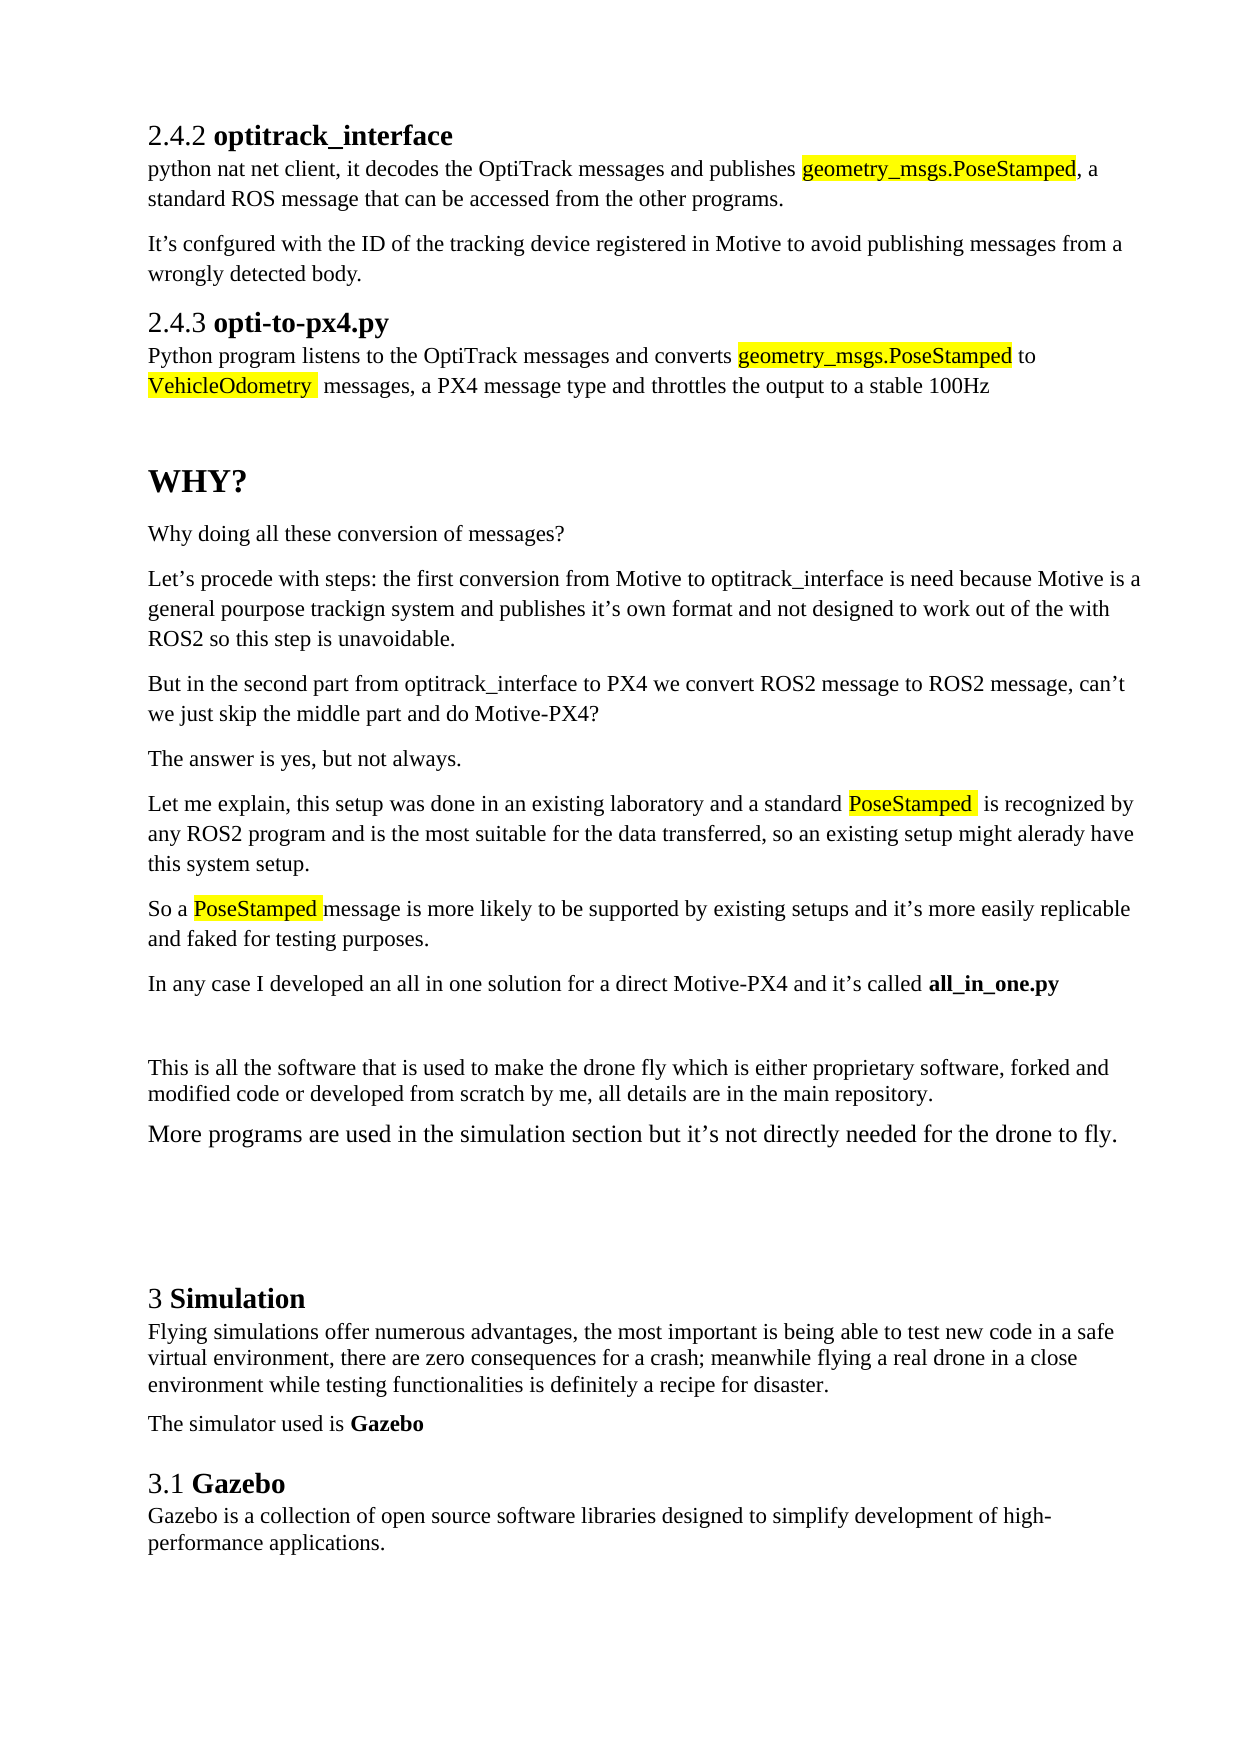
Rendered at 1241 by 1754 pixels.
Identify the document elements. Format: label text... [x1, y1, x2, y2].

list Flying simulations offer numerous advantages, the most important is being able to test new code in a safe virtual environment, there are zero consequences for a crash; meanwhile flying a real drone in a close environment while testing functionalities is definitely a recipe for disaster. [148, 1318, 1152, 1397]
list Let me explain, this setup was done in an existing laboratory and a standard PoseStamped is recognized by any ROS2 program and is the most suitable for the data transferred, so an existing setup might alerady have this system setup. [0, 790, 1152, 877]
list python nat net client, it decodes the OptiTrack messages and publishes geometry_msgs.PoseStamped, a standard ROS message that can be accessed from the other programs. [0, 155, 1152, 211]
list But in the second part from optitrack_interface to PX4 we convert ROS2 message to ROS2 message, can’t we just skip the middle part and do Motive-PX4? [0, 670, 1152, 727]
list More programs are used in the simulation section but it’s not directly needed for the drone to fly. [0, 1119, 1152, 1148]
list Gazebo is a collection of open source software libraries designed to simplify development of high-performance applications. [148, 1502, 1152, 1555]
list Python program listens to the OptiTrack messages and converts geometry_msgs.PoseStamped to VehicleOdometry messages, a PX4 message type and throttles the output to a stable 100Hz [148, 342, 1152, 398]
text This is all the software that is used to make the drone fly which is either proprietary software, forked and modified code or developed from scratch by me, all details are in the main repository. [148, 1054, 1152, 1106]
list In any case I developed an all in one solution for a direct Motive-PX4 and it’s called all_in_one.py [0, 970, 1152, 996]
subtitle 3 Simulation [148, 1281, 1152, 1315]
list It’s confgured with the ID of the tracking device registered in Motive to avoid publishing messages from a wrongly detected body. [0, 230, 1152, 286]
list The answer is yes, but not always. [0, 745, 1152, 771]
subtitle 2.4.2 optitrack_interface [148, 118, 1152, 152]
list So a PoseStamped message is more likely to be supported by existing setups and it’s more easily replicable and faked for testing purposes. [0, 895, 1152, 952]
list Let’s procede with steps: the first conversion from Motive to optitrack_interface is need because Motive is a general pourpose trackign system and publishes it’s own format and not designed to work out of the with ROS2 so this step is unavoidable. [0, 565, 1152, 652]
list The simulator used is Gazebo [148, 1409, 1152, 1436]
list WHY? [0, 461, 1152, 500]
subtitle 2.4.3 opti-to-px4.py [148, 305, 1152, 339]
list Why doing all these conversion of messages? [0, 520, 1152, 546]
subtitle 3.1 Gazebo [148, 1466, 1152, 1499]
